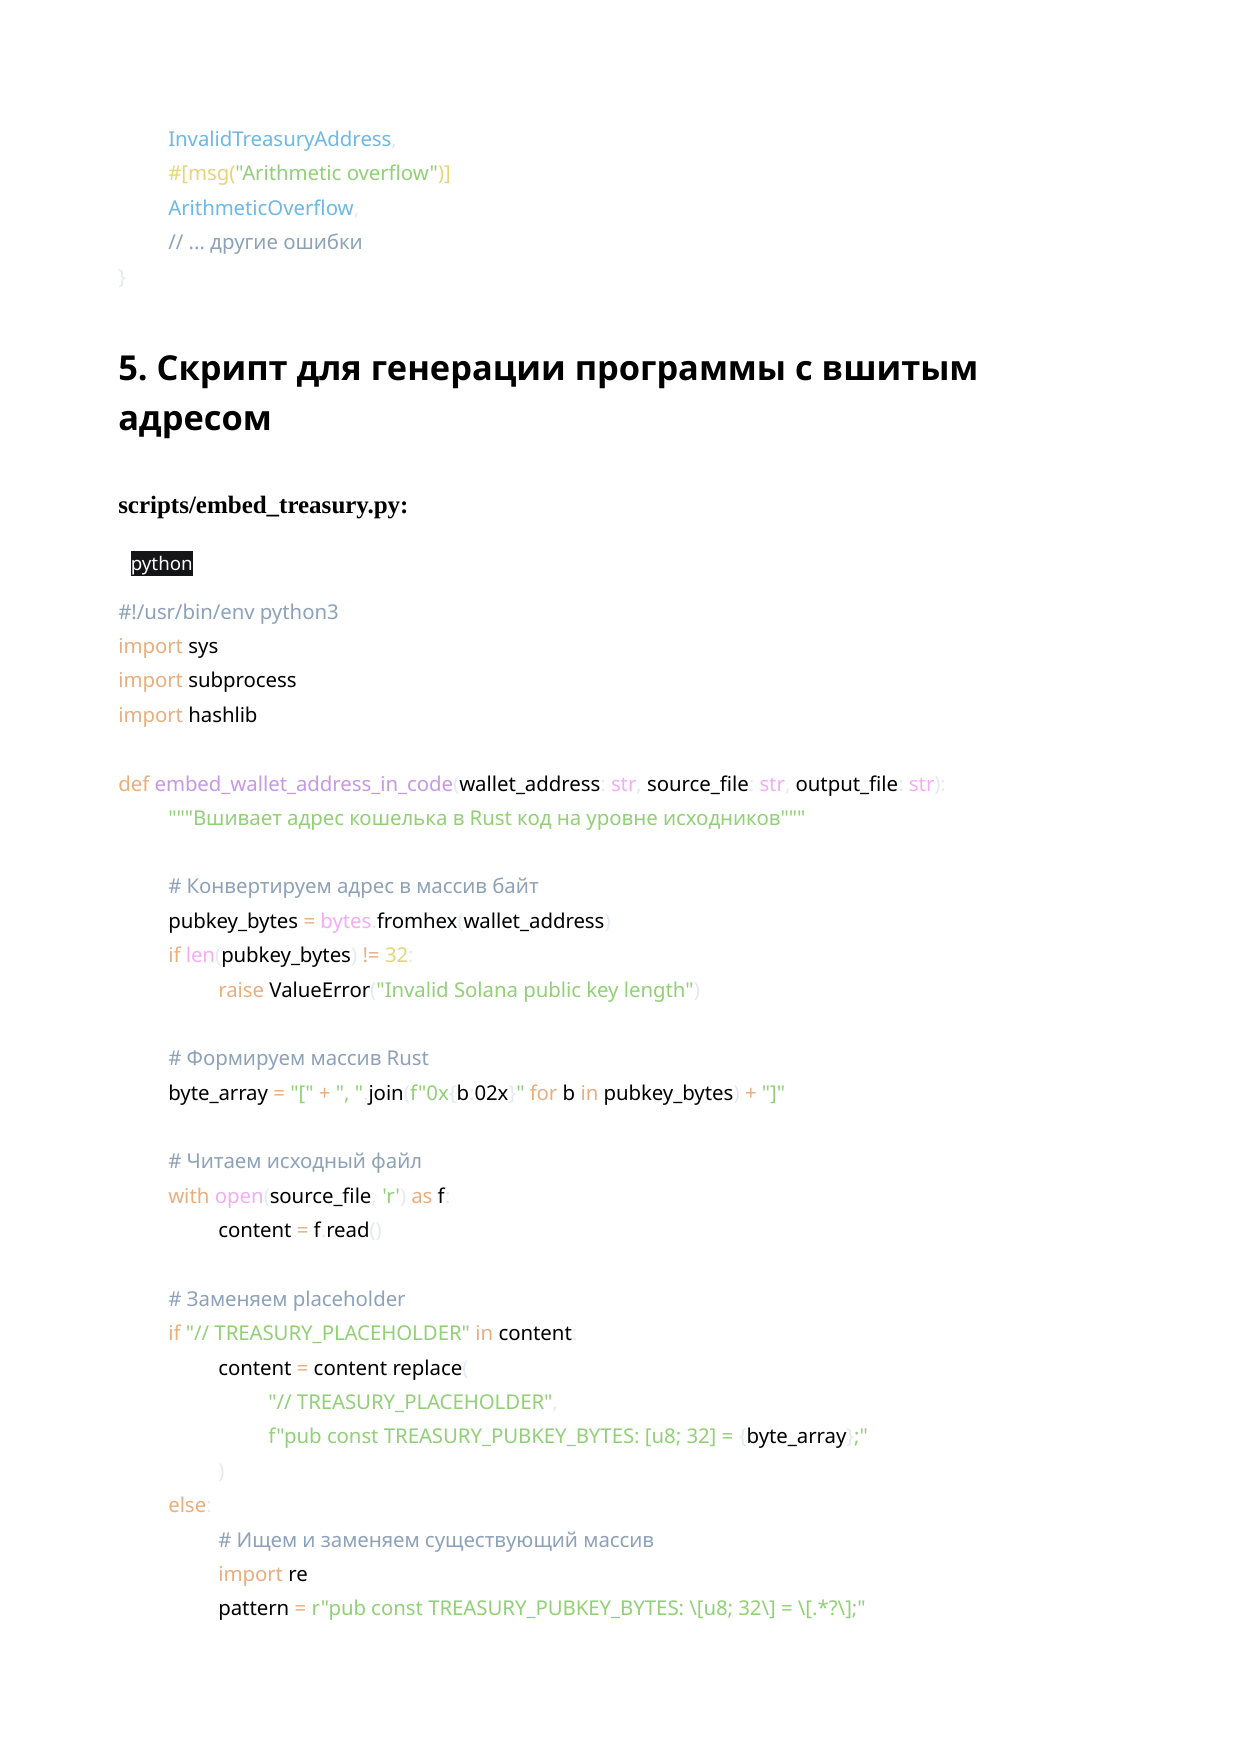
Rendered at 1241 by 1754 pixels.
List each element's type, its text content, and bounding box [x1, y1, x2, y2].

text # Читаем исходный файл [118, 1141, 1122, 1175]
text } [118, 256, 1122, 290]
text # Заменяем placeholder [118, 1278, 1122, 1313]
text # Ищем и заменяем существующий массив [118, 1519, 1122, 1553]
text with open(source_file, 'r') as f: [118, 1175, 1122, 1209]
text content = content.replace( [118, 1347, 1122, 1381]
text # Формируем массив Rust [118, 1038, 1122, 1072]
text pattern = r"pub const TREASURY_PUBKEY_BYTES: \[u8; 32\] = \[.*?\];" [118, 1588, 1122, 1622]
text ) [118, 1450, 1122, 1484]
text if len(pubkey_bytes) != 32: [118, 934, 1122, 969]
text "// TREASURY_PLACEHOLDER", [118, 1381, 1122, 1416]
text content = f.read() [118, 1209, 1122, 1244]
text import re [118, 1553, 1122, 1588]
text // ... другие ошибки [118, 221, 1122, 256]
text byte_array = "[" + ", ".join(f"0x{b:02x}" for b in pubkey_bytes) + "]" [118, 1072, 1122, 1106]
text scripts/embed_treasury.py: [118, 490, 1122, 519]
text if "// TREASURY_PLACEHOLDER" in content: [118, 1313, 1122, 1347]
text #!/usr/bin/env python3 [118, 591, 1122, 625]
text python [131, 548, 1122, 576]
text InvalidTreasuryAddress, [118, 118, 1122, 152]
text #[msg("Arithmetic overflow")] [118, 152, 1122, 187]
text pubkey_bytes = bytes.fromhex(wallet_address) [118, 900, 1122, 934]
text """Вшивает адрес кошелька в Rust код на уровне исходников""" [118, 797, 1122, 831]
text def embed_wallet_address_in_code(wallet_address: str, source_file: str, output_file: str): [118, 763, 1122, 797]
text f"pub const TREASURY_PUBKEY_BYTES: [u8; 32] = {byte_array};" [118, 1416, 1122, 1450]
text raise ValueError("Invalid Solana public key length") [118, 969, 1122, 1003]
text else: [118, 1484, 1122, 1519]
text ArithmeticOverflow, [118, 187, 1122, 221]
text import hashlib [118, 694, 1122, 728]
text import subprocess [118, 659, 1122, 694]
text # Конвертируем адрес в массив байт [118, 866, 1122, 900]
subtitle 5. Скрипт для генерации программы с вшитым адресом [118, 340, 1122, 440]
text import sys [118, 625, 1122, 659]
